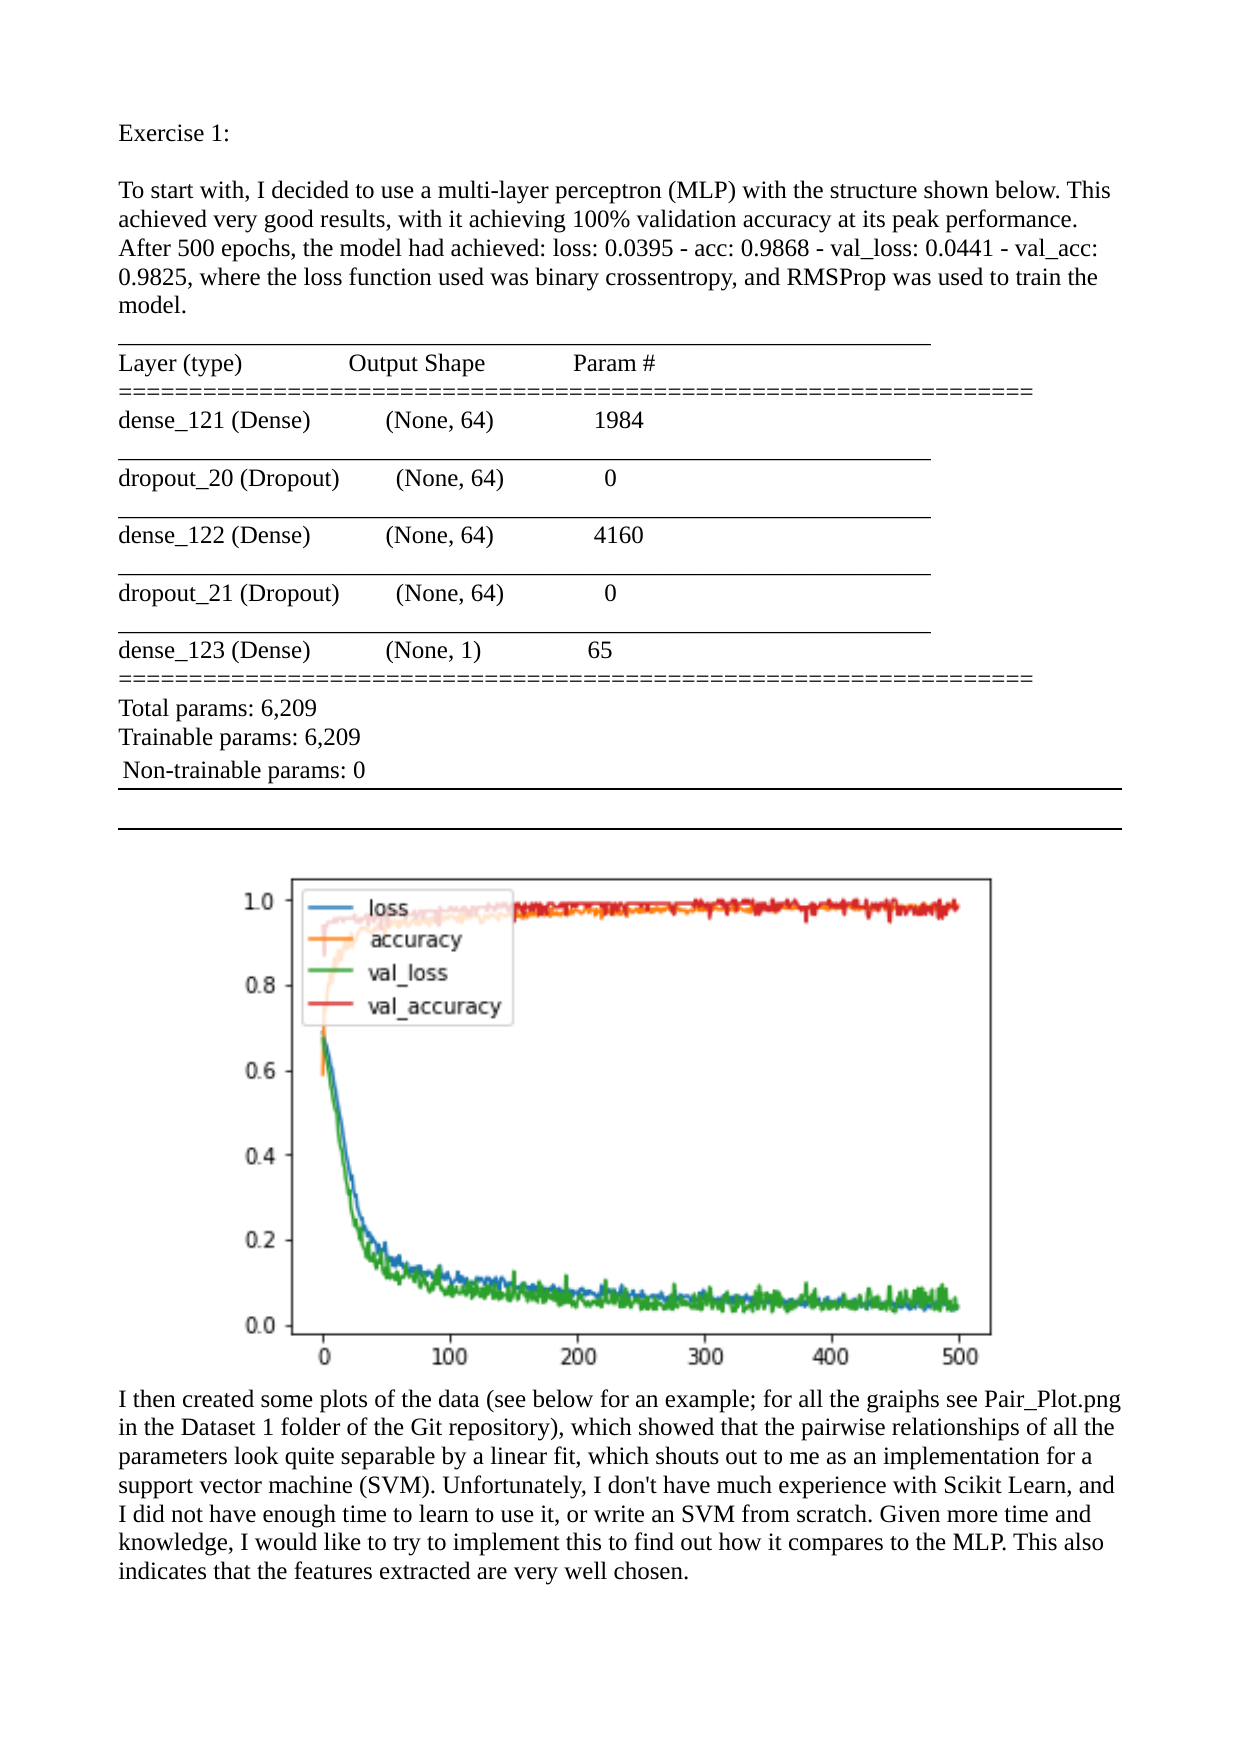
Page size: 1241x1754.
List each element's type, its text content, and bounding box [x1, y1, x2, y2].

text Exercise 1: [118, 118, 1122, 147]
text dense_121 (Dense) (None, 64) 1984 [118, 406, 1122, 434]
text ================================================================= [118, 377, 1122, 406]
text dense_123 (Dense) (None, 1) 65 [118, 636, 1122, 664]
text _________________________________________________________________ [118, 607, 1122, 636]
text Non-trainable params: 0 [118, 751, 1122, 788]
text To start with, I decided to use a multi-layer perceptron (MLP) with the structure shown below. This achieved very good results, with it achieving 100% validation accuracy at its peak performance. After 500 epochs, the model had achieved: loss: 0.0395 - acc: 0.9868 - val_loss: 0.0441 - val_acc: 0.9825, where the loss function used was binary crossentropy, and RMSProp was used to train the model. [118, 176, 1122, 319]
text dropout_20 (Dropout) (None, 64) 0 [118, 463, 1122, 492]
text _________________________________________________________________ [118, 492, 1122, 521]
text _________________________________________________________________ [118, 319, 1122, 348]
text dropout_21 (Dropout) (None, 64) 0 [118, 578, 1122, 607]
text Trainable params: 6,209 [118, 722, 1122, 751]
text Total params: 6,209 [118, 693, 1122, 722]
text I then created some plots of the data (see below for an example; for all the graiphs see Pair_Plot.png in the Dataset 1 folder of the Git repository), which showed that the pairwise relationships of all the parameters look quite separable by a linear fit, which shouts out to me as an implementation for a support vector machine (SVM). Unfortunately, I don't have much experience with Scikit Learn, and I did not have enough time to learn to use it, or write an SVM from scratch. Given more time and knowledge, I would like to try to implement this to find out how it compares to the MLP. This also indicates that the features extracted are very well chosen. [118, 858, 1122, 1585]
picture [229, 858, 1011, 1384]
text _________________________________________________________________ [118, 434, 1122, 463]
text Layer (type) Output Shape Param # [118, 348, 1122, 377]
text ================================================================= [118, 664, 1122, 693]
text dense_122 (Dense) (None, 64) 4160 [118, 521, 1122, 549]
text _________________________________________________________________ [118, 549, 1122, 578]
